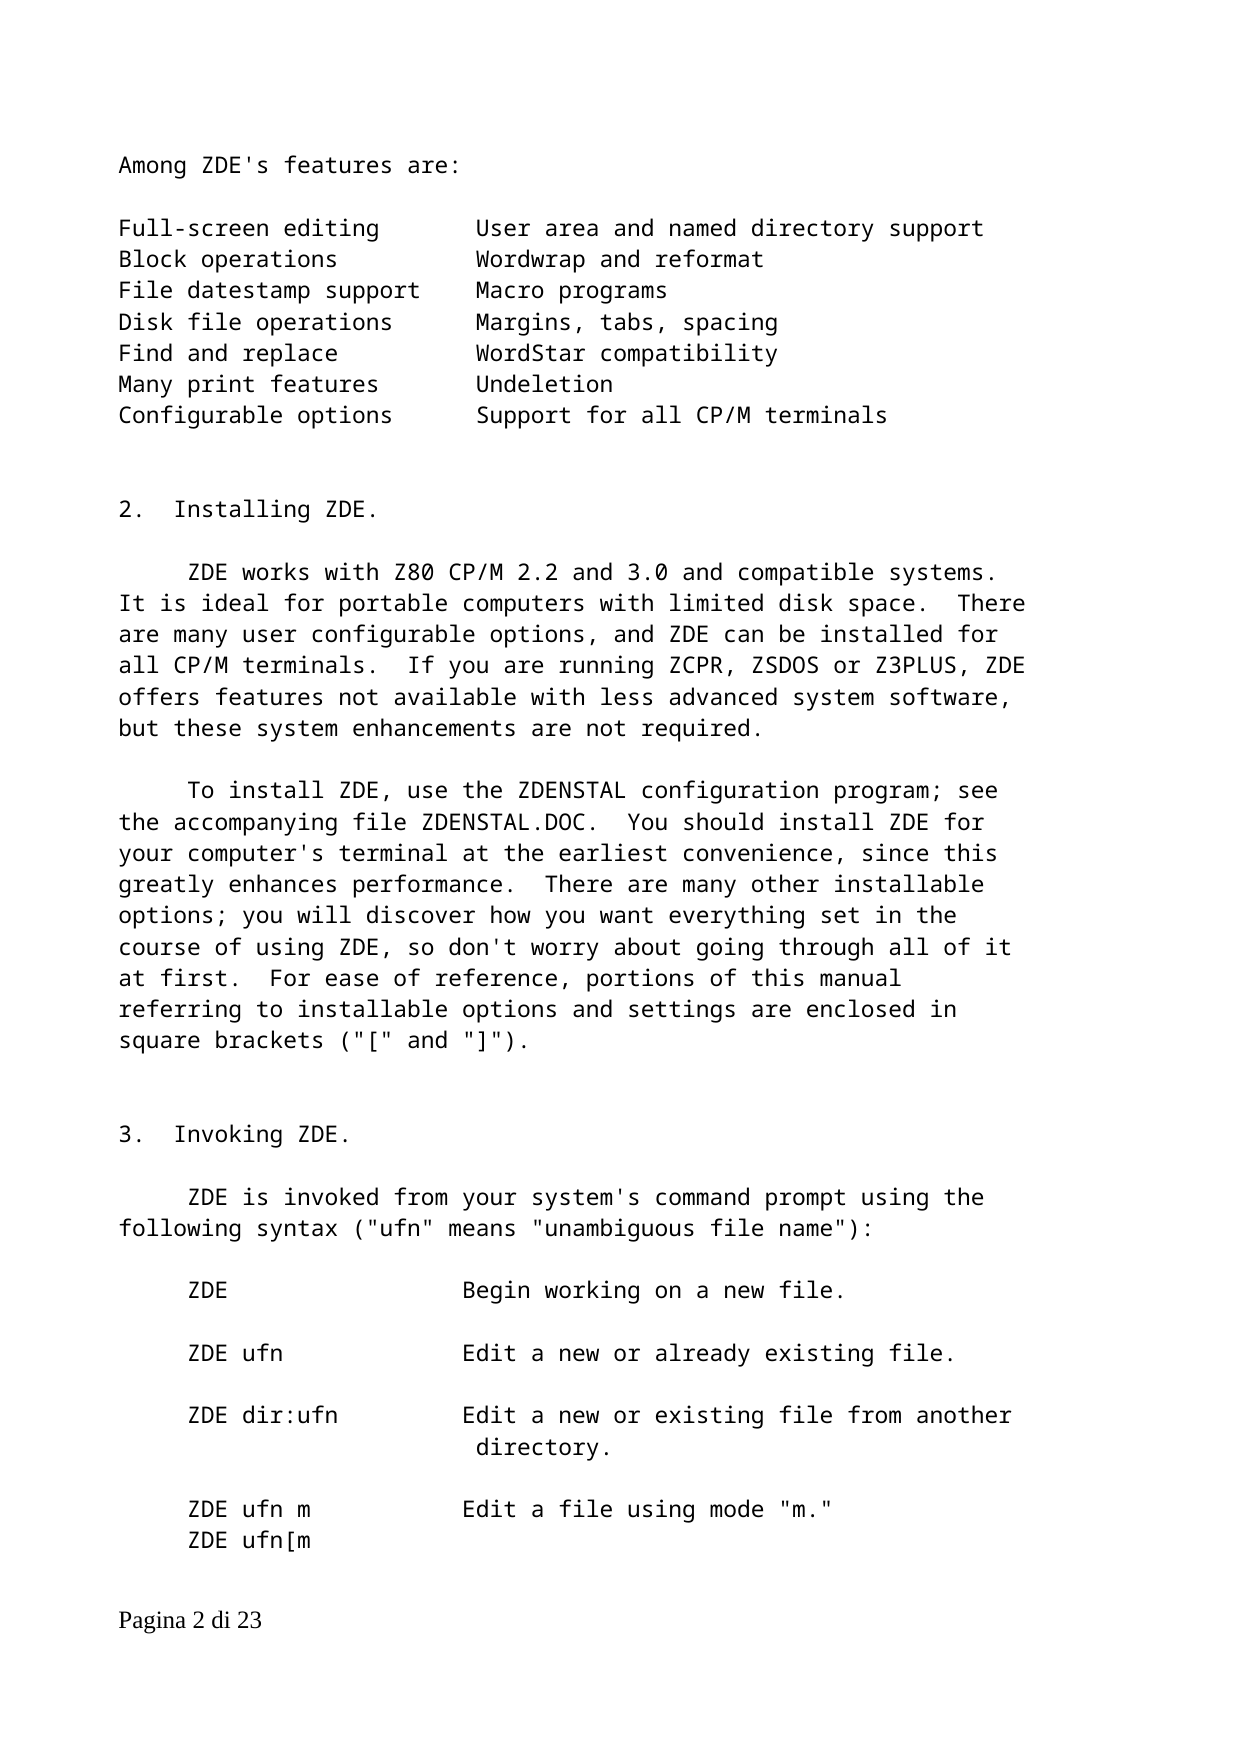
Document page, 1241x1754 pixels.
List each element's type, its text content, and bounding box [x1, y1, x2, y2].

text course of using ZDE, so don't worry about going through all of it [118, 931, 1122, 962]
text 3. Invoking ZDE. [118, 1118, 1122, 1149]
text Many print features Undeletion [118, 368, 1122, 399]
text ZDE is invoked from your system's command prompt using the [118, 1181, 1122, 1212]
text the accompanying file ZDENSTAL.DOC. You should install ZDE for [118, 806, 1122, 837]
text Among ZDE's features are: [118, 149, 1122, 181]
text offers features not available with less advanced system software, [118, 681, 1122, 712]
text but these system enhancements are not required. [118, 712, 1122, 743]
text square brackets ("[" and "]"). [118, 1024, 1122, 1056]
text It is ideal for portable computers with limited disk space. There [118, 587, 1122, 618]
text ZDE dir:ufn Edit a new or existing file from another [118, 1399, 1122, 1431]
text are many user configurable options, and ZDE can be installed for [118, 618, 1122, 649]
text directory. [118, 1431, 1122, 1462]
text 2. Installing ZDE. [118, 493, 1122, 524]
text ZDE ufn m Edit a file using mode "m." [118, 1493, 1122, 1524]
text options; you will discover how you want everything set in the [118, 899, 1122, 931]
text all CP/M terminals. If you are running ZCPR, ZSDOS or Z3PLUS, ZDE [118, 649, 1122, 681]
text Full-screen editing User area and named directory support [118, 212, 1122, 243]
text Find and replace WordStar compatibility [118, 337, 1122, 368]
text Block operations Wordwrap and reformat [118, 243, 1122, 274]
text ZDE ufn Edit a new or already existing file. [118, 1337, 1122, 1368]
text ZDE Begin working on a new file. [118, 1274, 1122, 1306]
text Disk file operations Margins, tabs, spacing [118, 306, 1122, 337]
text File datestamp support Macro programs [118, 274, 1122, 306]
text at first. For ease of reference, portions of this manual [118, 962, 1122, 993]
text To install ZDE, use the ZDENSTAL configuration program; see [118, 774, 1122, 806]
text ZDE ufn[m [118, 1524, 1122, 1556]
text following syntax ("ufn" means "unambiguous file name"): [118, 1212, 1122, 1243]
text referring to installable options and settings are enclosed in [118, 993, 1122, 1024]
text Configurable options Support for all CP/M terminals [118, 399, 1122, 431]
text greatly enhances performance. There are many other installable [118, 868, 1122, 899]
text ZDE works with Z80 CP/M 2.2 and 3.0 and compatible systems. [118, 556, 1122, 587]
text your computer's terminal at the earliest convenience, since this [118, 837, 1122, 868]
